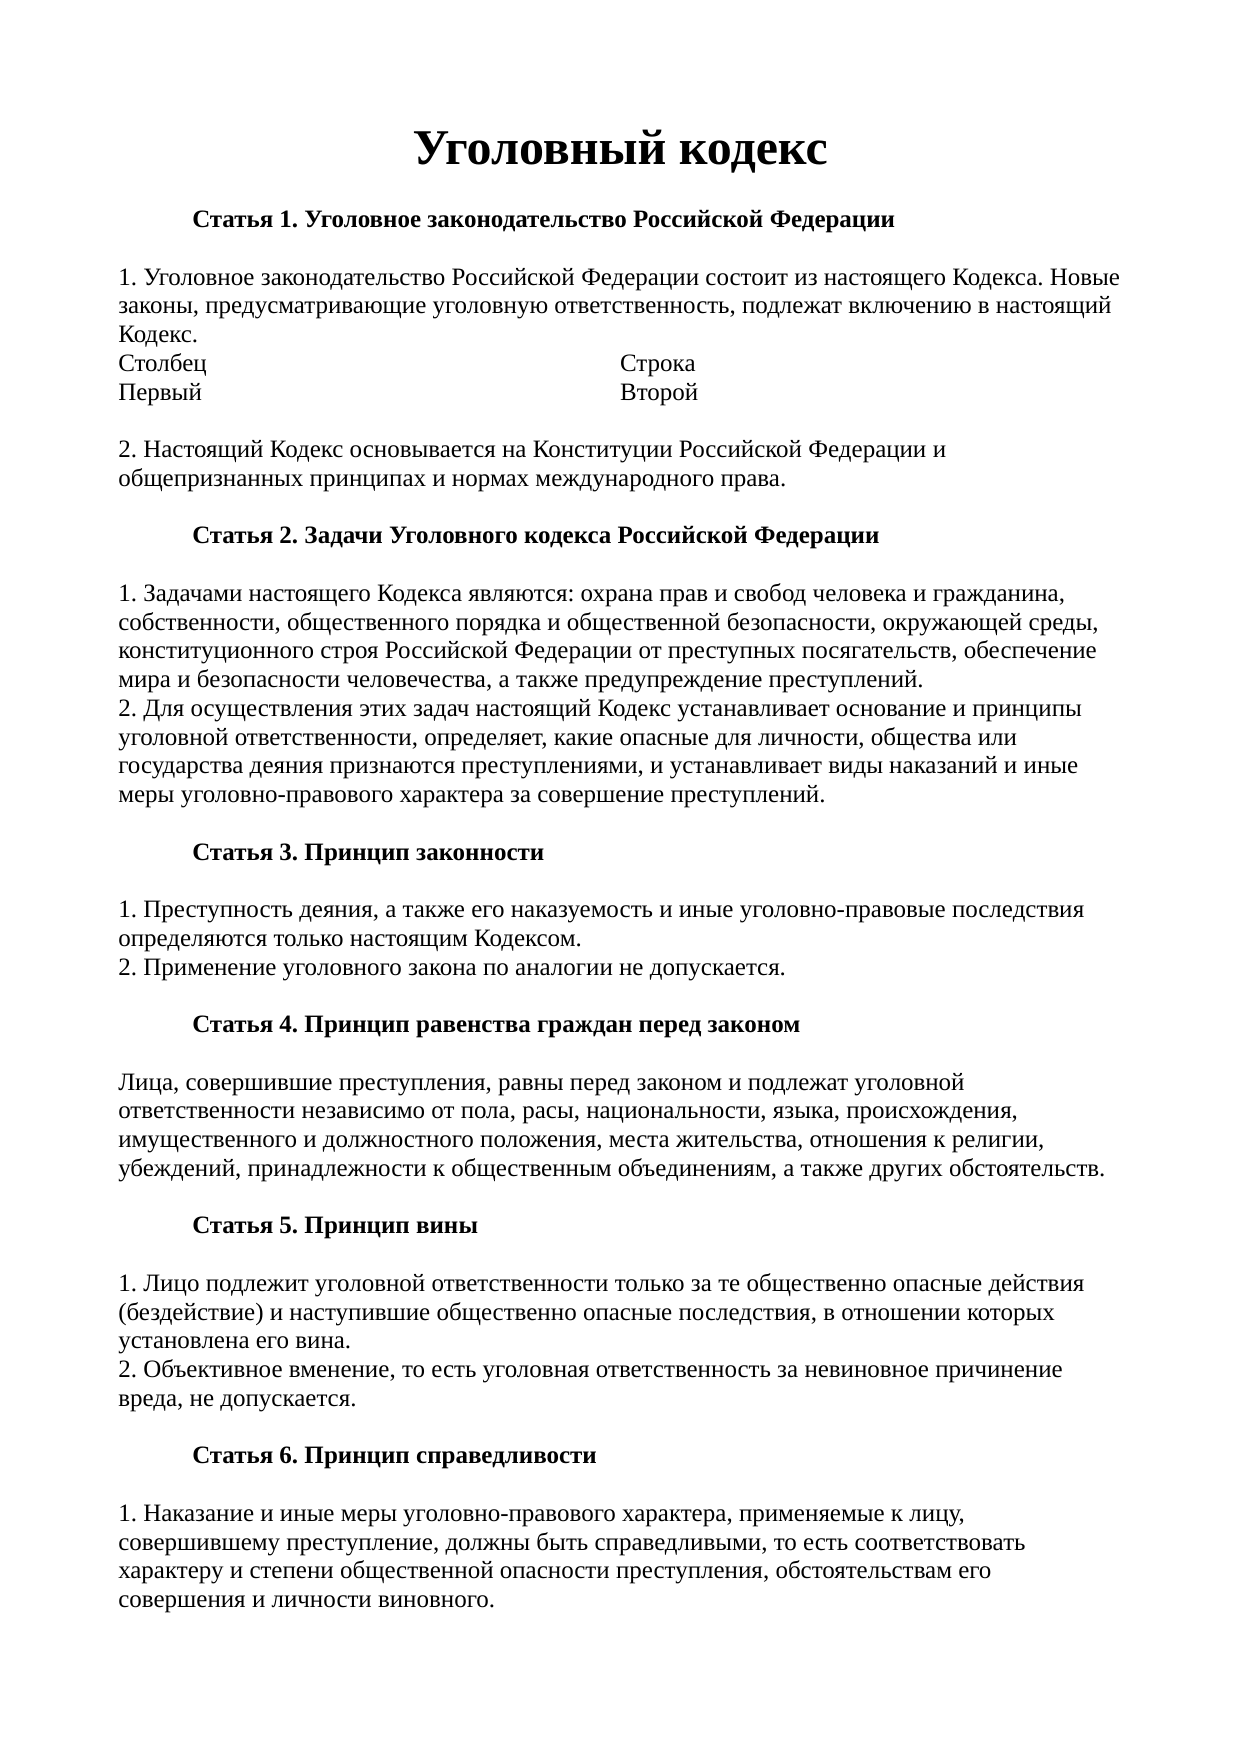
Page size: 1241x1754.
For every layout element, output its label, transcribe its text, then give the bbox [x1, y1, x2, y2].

text Лица, совершившие преступления, равны перед законом и подлежат уголовной ответственности независимо от пола, расы, национальности, языка, происхождения, имущественного и должностного положения, места жительства, отношения к религии, убеждений, принадлежности к общественным объединениям, а также других обстоятельств. [118, 1067, 1122, 1182]
text Статья 3. Принцип законности [118, 837, 1122, 866]
text 2. Применение уголовного закона по аналогии не допускается. [118, 952, 1122, 981]
text 1. Уголовное законодательство Российской Федерации состоит из настоящего Кодекса. Новые законы, предусматривающие уголовную ответственность, подлежат включению в настоящий Кодекс. [118, 262, 1122, 348]
text 1. Наказание и иные меры уголовно-правового характера, применяемые к лицу, совершившему преступление, должны быть справедливыми, то есть соответствовать характеру и степени общественной опасности преступления, обстоятельствам его совершения и личности виновного. [118, 1498, 1122, 1613]
text 1. Преступность деяния, а также его наказуемость и иные уголовно-правовые последствия определяются только настоящим Кодексом. [118, 894, 1122, 952]
text 1. Задачами настоящего Кодекса являются: охрана прав и свобод человека и гражданина, собственности, общественного порядка и общественной безопасности, окружающей среды, конституционного строя Российской Федерации от преступных посягательств, обеспечение мира и безопасности человечества, а также предупреждение преступлений. [118, 578, 1122, 693]
text Статья 1. Уголовное законодательство Российской Федерации [118, 204, 1122, 233]
text 2. Настоящий Кодекс основывается на Конституции Российской Федерации и общепризнанных принципах и нормах международного права. [118, 434, 1122, 492]
text Уголовный кодекс [118, 118, 1122, 176]
text 2. Для осуществления этих задач настоящий Кодекс устанавливает основание и принципы уголовной ответственности, определяет, какие опасные для личности, общества или государства деяния признаются преступлениями, и устанавливает виды наказаний и иные меры уголовно-правового характера за совершение преступлений. [118, 693, 1122, 808]
text Статья 4. Принцип равенства граждан перед законом [118, 1009, 1122, 1038]
text Статья 2. Задачи Уголовного кодекса Российской Федерации [118, 521, 1122, 549]
text Статья 5. Принцип вины [118, 1211, 1122, 1239]
table_header Строка [620, 348, 1122, 377]
text 2. Объективное вменение, то есть уголовная ответственность за невиновное причинение вреда, не допускается. [118, 1354, 1122, 1412]
table_header Столбец [118, 348, 620, 377]
text 1. Лицо подлежит уголовной ответственности только за те общественно опасные действия (бездействие) и наступившие общественно опасные последствия, в отношении которых установлена его вина. [118, 1268, 1122, 1354]
table_cell Второй [620, 377, 1122, 406]
text Статья 6. Принцип справедливости [118, 1441, 1122, 1469]
table_cell Первый [118, 377, 620, 406]
